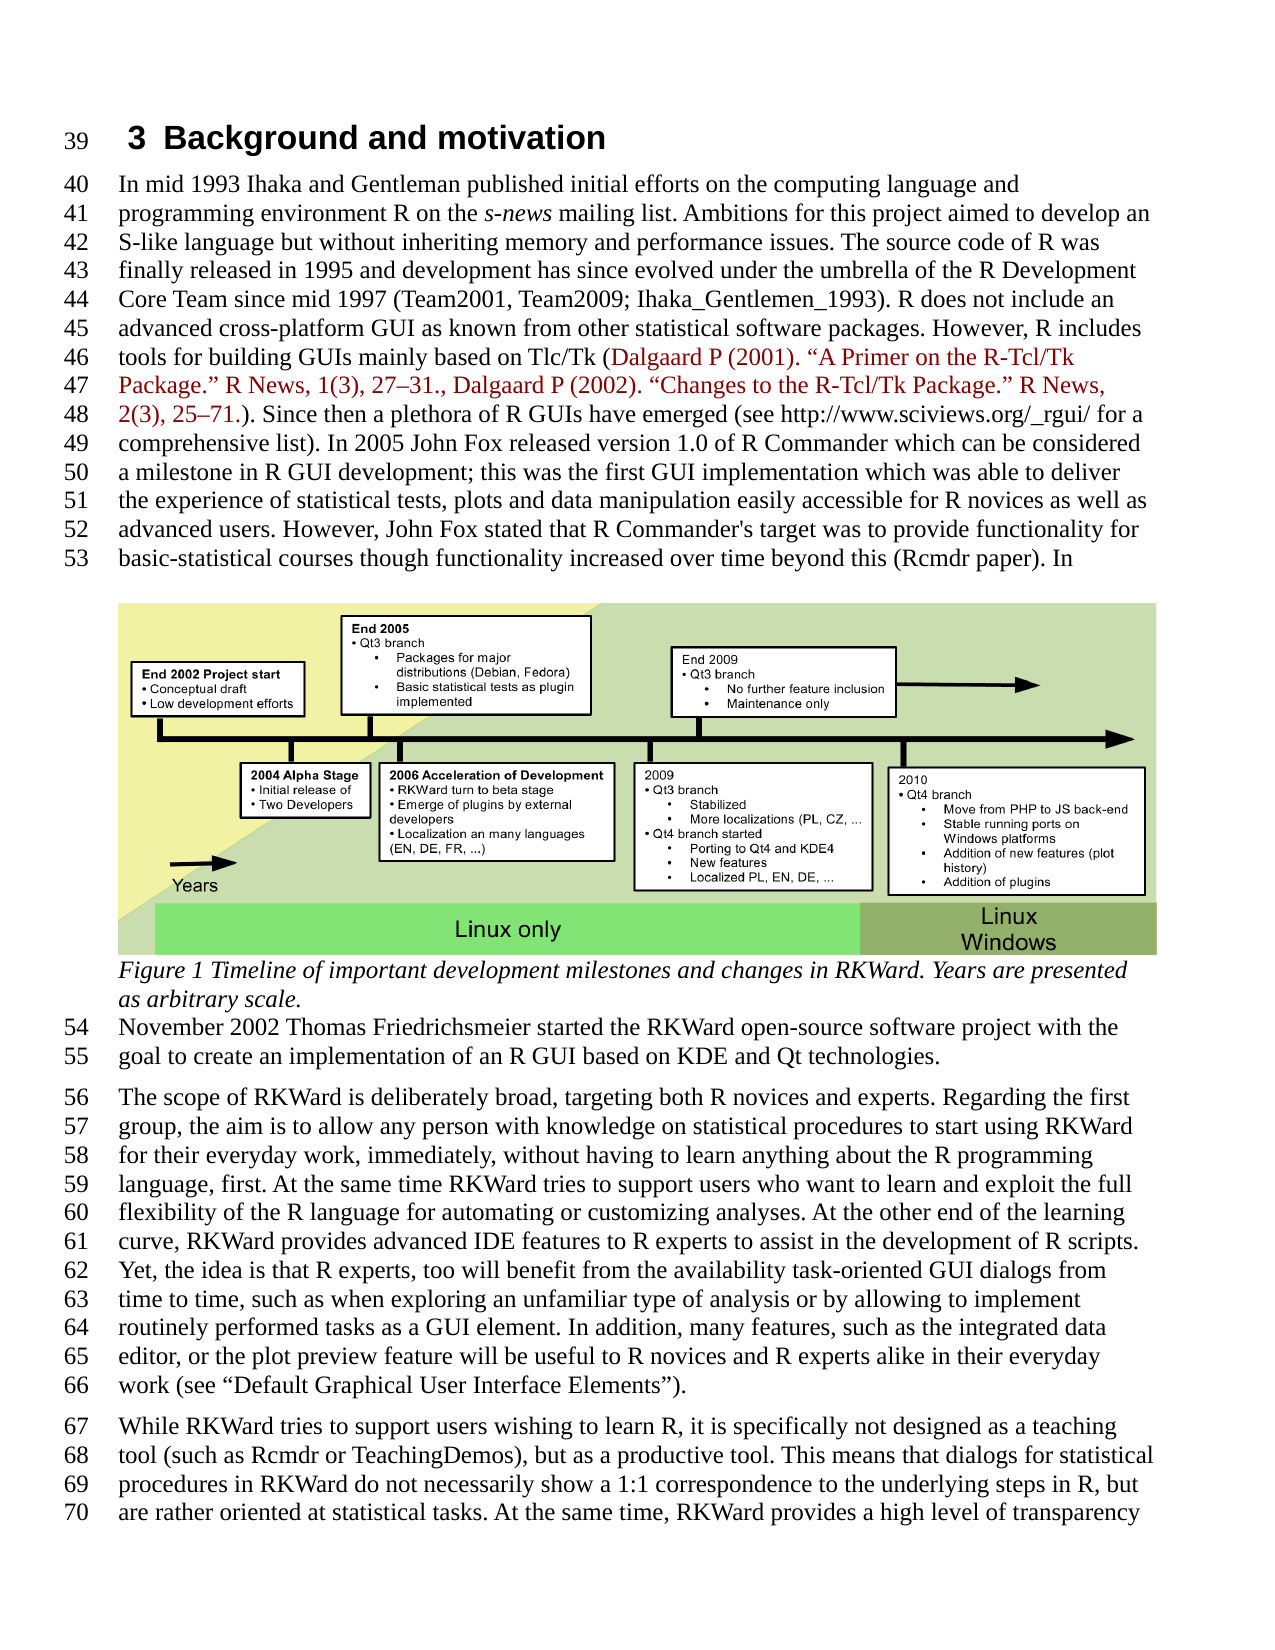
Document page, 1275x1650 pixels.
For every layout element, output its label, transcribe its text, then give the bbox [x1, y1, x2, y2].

text The scope of RKWard is deliberately broad, targeting both R novices and experts. Regarding the first group, the aim is to allow any person with knowledge on statistical procedures to start using RKWard for their everyday work, immediately, without having to learn anything about the R programming language, first. At the same time RKWard tries to support users who want to learn and exploit the full flexibility of the R language for automating or customizing analyses. At the other end of the learning curve, RKWard provides advanced IDE features to R experts to assist in the development of R scripts. Yet, the idea is that R experts, too will benefit from the availability task-oriented GUI dialogs from time to time, such as when exploring an unfamiliar type of analysis or by allowing to implement routinely performed tasks as a GUI element. In addition, many features, such as the integrated data editor, or the plot preview feature will be useful to R novices and R experts alike in their everyday work (see “Default Graphical User Interface Elements”). [118, 1082, 1157, 1399]
text In mid 1993 Ihaka and Gentleman published initial efforts on the computing language and programming environment R on the s-news mailing list. Ambitions for this project aimed to develop an S-like language but without inheriting memory and performance issues. The source code of R was finally released in 1995 and development has since evolved under the umbrella of the R Development Core Team since mid 1997 (Team2001, Team2009; Ihaka_Gentlemen_1993). R does not include an advanced cross-platform GUI as known from other statistical software packages. However, R includes tools for building GUIs mainly based on Tlc/Tk (Dalgaard P (2001). “A Primer on the R-Tcl/Tk Package.” R News, 1(3), 27–31., Dalgaard P (2002). “Changes to the R-Tcl/Tk Package.” R News, 2(3), 25–71.). Since then a plethora of R GUIs have emerged (see http://www.sciviews.org/_rgui/ for a comprehensive list). In 2005 John Fox released version 1.0 of R Commander which can be considered a milestone in R GUI development; this was the first GUI implementation which was able to deliver the experience of statistical tests, plots and data manipulation easily accessible for R novices as well as advanced users. However, John Fox stated that R Commander's target was to provide functionality for basic-statistical courses though functionality increased over time beyond this (Rcmdr paper). In [118, 169, 1157, 603]
text While RKWard tries to support users wishing to learn R, it is specifically not designed as a teaching tool (such as Rcmdr or TeachingDemos), but as a productive tool. This means that dialogs for statistical procedures in RKWard do not necessarily show a 1:1 correspondence to the underlying steps in R, but are rather oriented at statistical tasks. At the same time, RKWard provides a high level of transparency [118, 1411, 1157, 1526]
text Figure 1 Timeline of important development milestones and changes in RKWard. Years are presented as arbitrary scale. [118, 955, 1157, 1012]
text November 2002 Thomas Friedrichsmeier started the RKWard open-source software project with the goal to create an implementation of an R GUI based on KDE and Qt technologies. [118, 1012, 1157, 1070]
subtitle Background and motivation [118, 118, 1157, 157]
picture [118, 603, 1157, 955]
